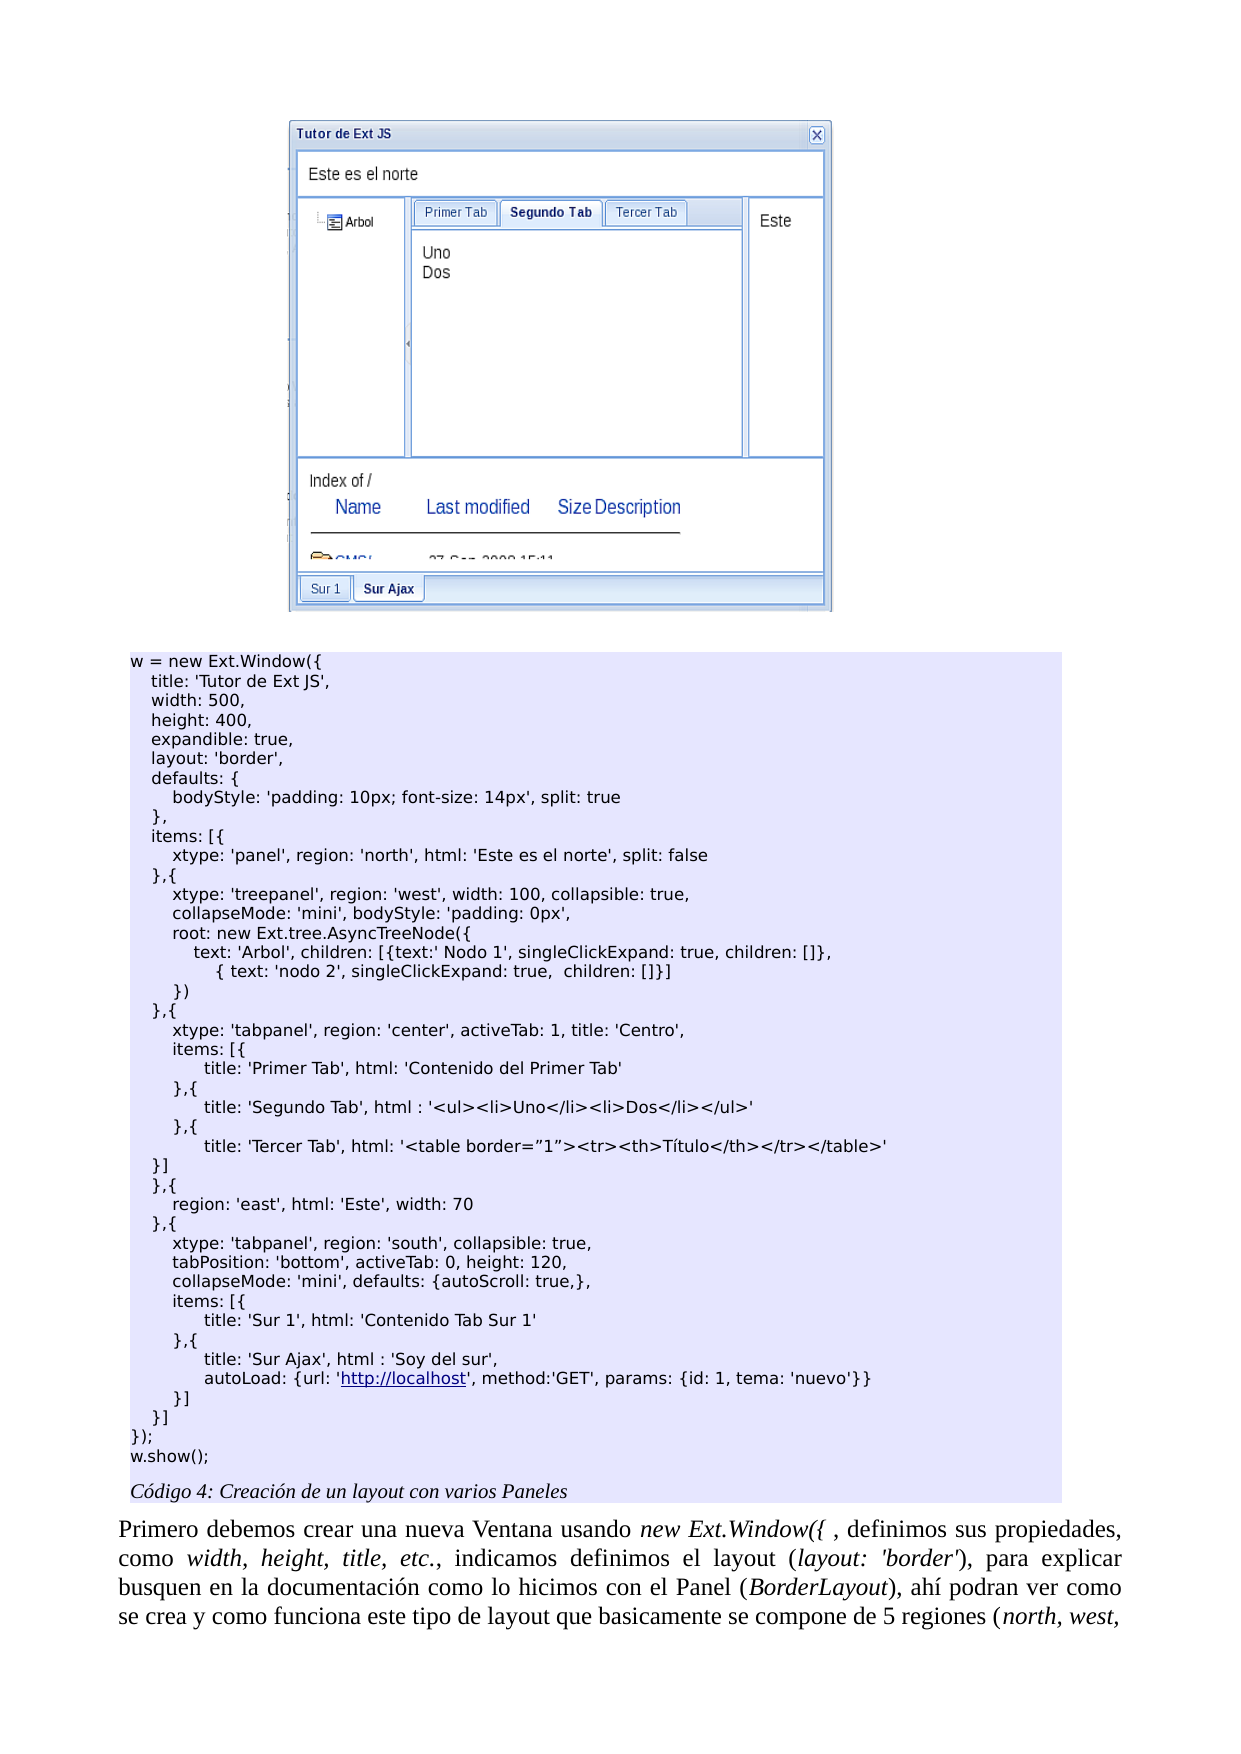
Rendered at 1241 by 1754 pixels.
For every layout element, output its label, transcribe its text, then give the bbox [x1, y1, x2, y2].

text xtype: 'treepanel', region: 'west', width: 100, collapsible: true, [130, 885, 1062, 904]
text }] [130, 1156, 1062, 1175]
text items: [{ [130, 1292, 1062, 1311]
text text: 'Arbol', children: [{text:' Nodo 1', singleClickExpand: true, children: []}, [130, 943, 1062, 962]
text layout: 'border', [130, 749, 1062, 768]
text Código 4: Creación de un layout con varios Paneles [130, 1478, 1062, 1503]
text items: [{ [130, 1040, 1062, 1059]
text }] [130, 1408, 1062, 1427]
text expandible: true, [130, 730, 1062, 749]
text collapseMode: 'mini', bodyStyle: 'padding: 0px', [130, 904, 1062, 923]
text defaults: { [130, 768, 1062, 788]
text w = new Ext.Window({ [130, 652, 1062, 672]
text xtype: 'tabpanel', region: 'center', activeTab: 1, title: 'Centro', [130, 1020, 1062, 1040]
text title: 'Primer Tab', html: 'Contenido del Primer Tab' [130, 1059, 1062, 1078]
text },{ [130, 1214, 1062, 1233]
text },{ [130, 1001, 1062, 1020]
text bodyStyle: 'padding: 10px; font-size: 14px', split: true [130, 788, 1062, 807]
text w.show(); [130, 1447, 1062, 1466]
text }) [130, 982, 1062, 1001]
text tabPosition: 'bottom', activeTab: 0, height: 120, [130, 1253, 1062, 1272]
text title: 'Sur 1', html: 'Contenido Tab Sur 1' [130, 1311, 1062, 1330]
text collapseMode: 'mini', defaults: {autoScroll: true,}, [130, 1272, 1062, 1292]
text }, [130, 807, 1062, 827]
text },{ [130, 1175, 1062, 1195]
text xtype: 'tabpanel', region: 'south', collapsible: true, [130, 1233, 1062, 1253]
text },{ [130, 865, 1062, 885]
text title: 'Tercer Tab', html: '<table border=”1”><tr><th>Título</th></tr></table>' [130, 1137, 1062, 1156]
text { text: 'nodo 2', singleClickExpand: true, children: []}] [130, 962, 1062, 982]
text }] [130, 1388, 1062, 1408]
text }); [130, 1427, 1062, 1447]
text items: [{ [130, 827, 1062, 846]
text title: 'Sur Ajax', html : 'Soy del sur', [130, 1350, 1062, 1369]
text },{ [130, 1117, 1062, 1137]
text xtype: 'panel', region: 'north', html: 'Este es el norte', split: false [130, 846, 1062, 865]
picture [287, 120, 834, 612]
text autoLoad: {url: 'http://localhost', method:'GET', params: {id: 1, tema: 'nuevo'}} [130, 1369, 1062, 1388]
text height: 400, [130, 710, 1062, 730]
text title: 'Segundo Tab', html : '<ul><li>Uno</li><li>Dos</li></ul>' [130, 1098, 1062, 1117]
text Primero debemos crear una nueva Ventana usando new Ext.Window({ , definimos sus propiedades, como width, height, title, etc., indicamos definimos el layout (layout: 'border'), para explicar busquen en la documentación como lo hicimos con el Panel (BorderLayout), ahí podran ver como se crea y como funciona este tipo de layout que basicamente se compone de 5 regiones (north, west, [118, 640, 1122, 1629]
text region: 'east', html: 'Este', width: 70 [130, 1195, 1062, 1214]
text width: 500, [130, 691, 1062, 710]
text },{ [130, 1078, 1062, 1098]
text },{ [130, 1330, 1062, 1350]
text title: 'Tutor de Ext JS', [130, 672, 1062, 691]
text root: new Ext.tree.AsyncTreeNode({ [130, 923, 1062, 943]
